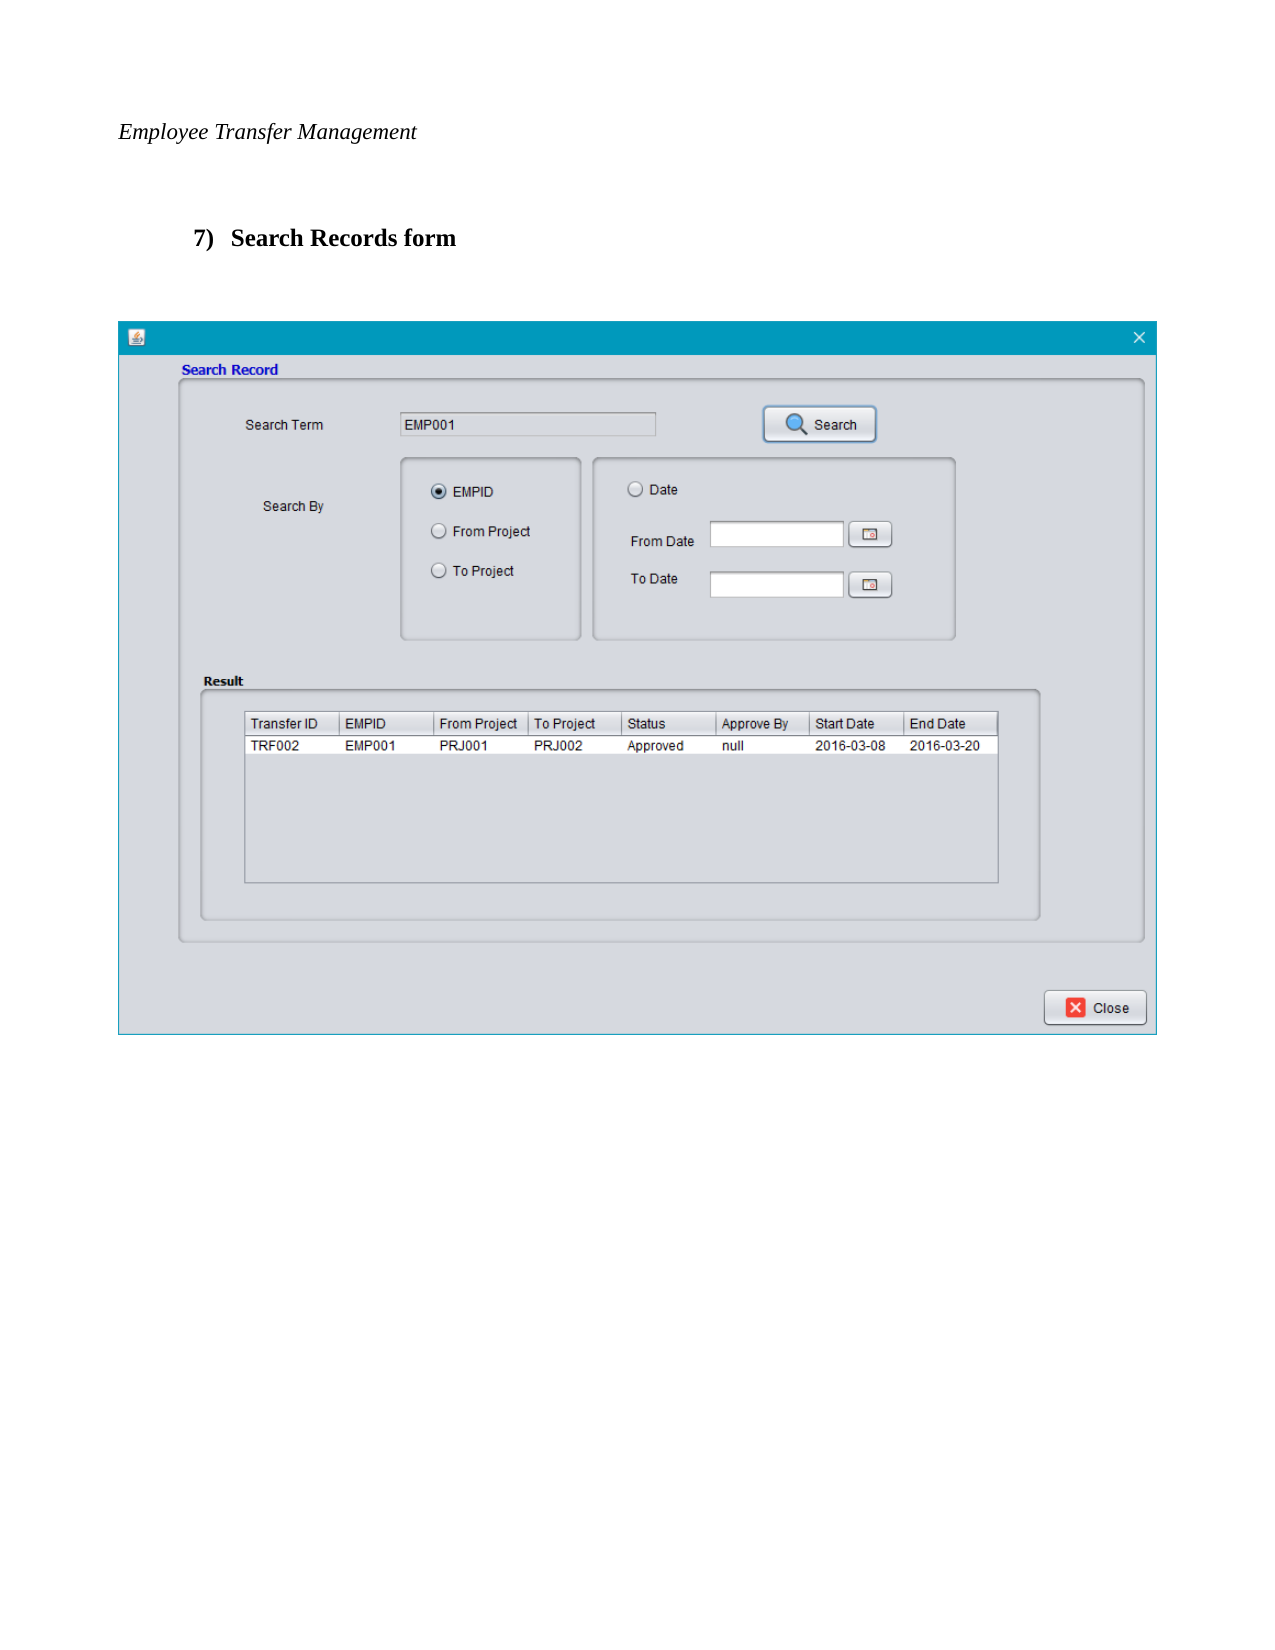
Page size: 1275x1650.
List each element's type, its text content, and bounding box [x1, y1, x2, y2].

list Search Records form [193, 223, 1157, 252]
picture [128, 329, 145, 346]
picture [118, 356, 1157, 1035]
picture [1136, 334, 1144, 342]
